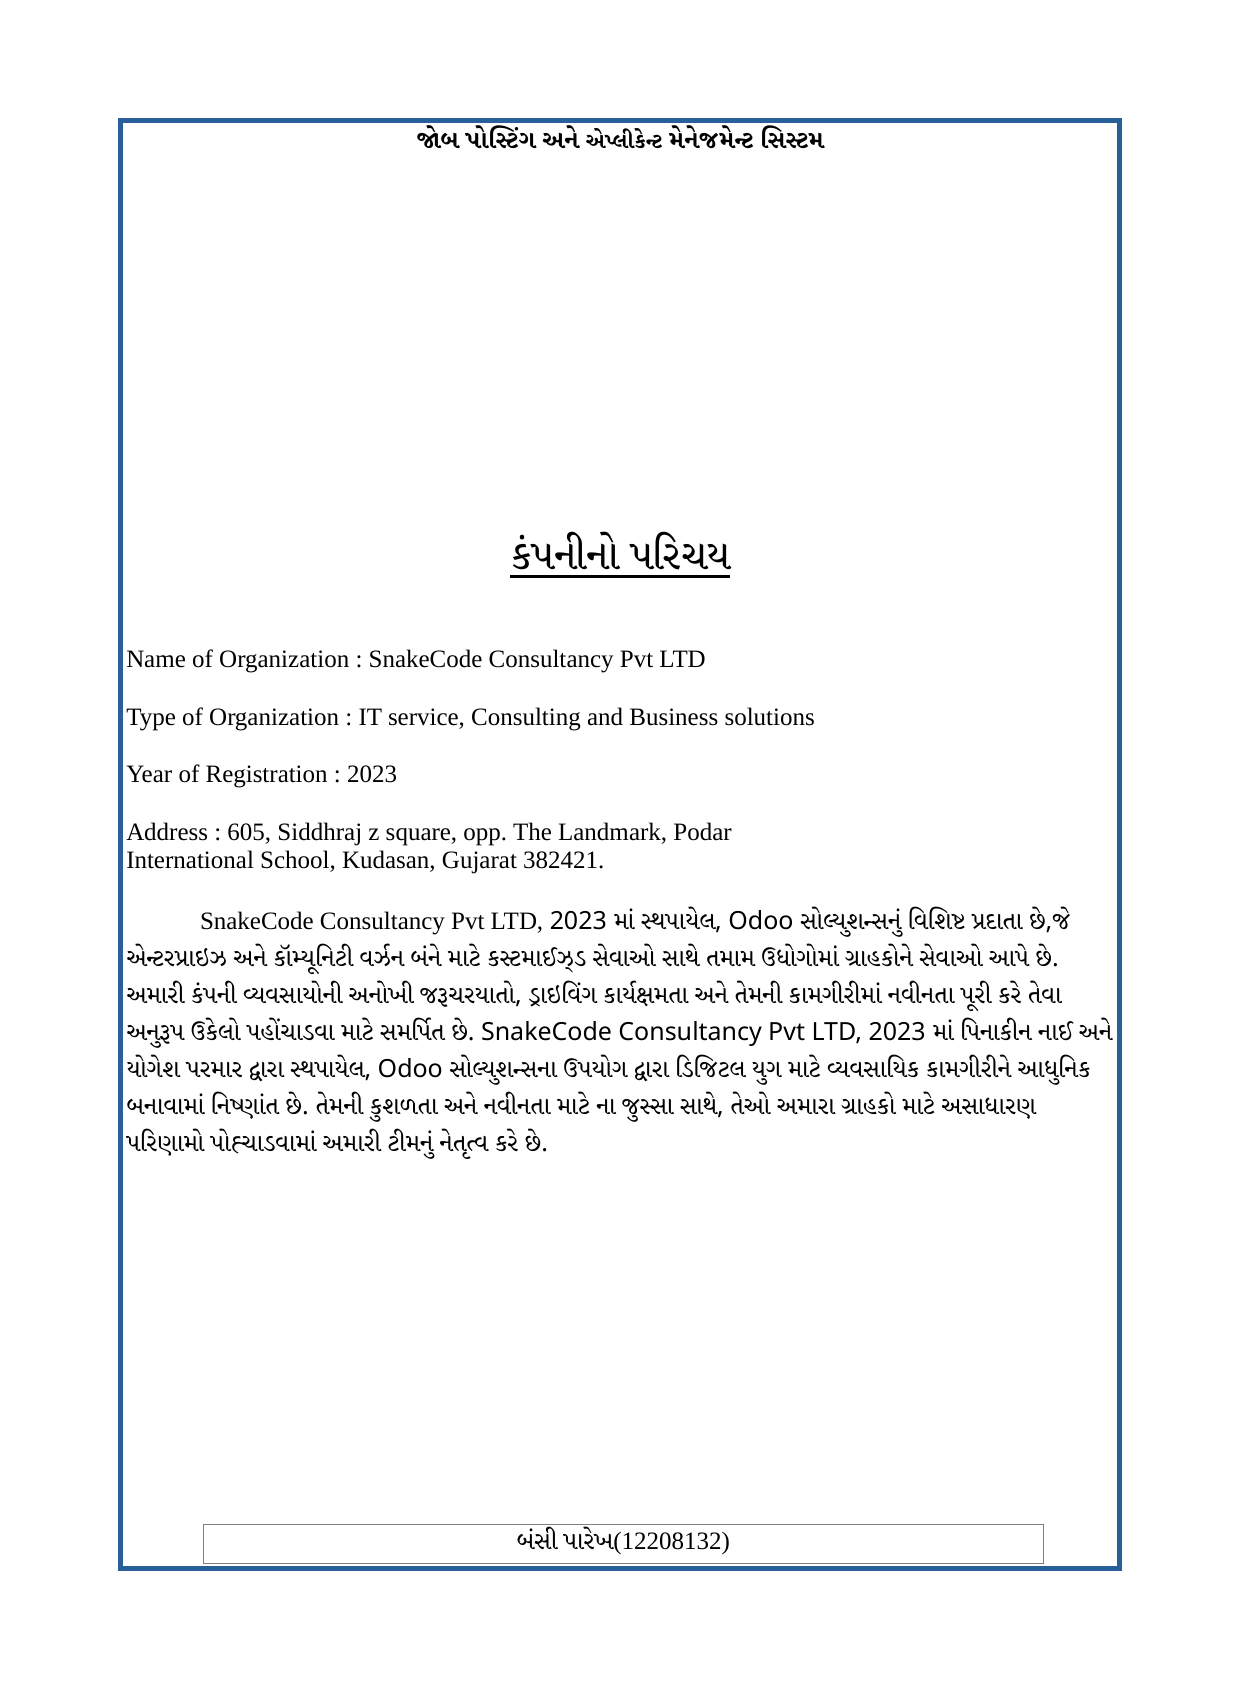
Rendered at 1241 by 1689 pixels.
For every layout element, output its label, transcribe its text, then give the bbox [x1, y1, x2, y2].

text International School, Kudasan, Gujarat 382421. [126, 845, 1114, 874]
text Year of Registration : 2023 [126, 759, 1114, 788]
text કંપનીનો પરિચય [126, 532, 1114, 587]
text Name of Organization : SnakeCode Consultancy Pvt LTD [126, 644, 1114, 673]
text Type of Organization : IT service, Consulting and Business solutions [126, 702, 1114, 730]
text SnakeCode Consultancy Pvt LTD, 2023 માં સ્થપાયેલ, Odoo સોલ્યુશન્સનું વિશિષ્ટ પ્રદાતા છે,જે એન્ટરપ્રાઇઝ અને કૉમ્યૂનિટી વર્ઝન બંને માટે કસ્ટમાઈઝ્ડ સેવાઓ સાથે તમામ ઉધોગોમાં ગ્રાહકોને સેવાઓ આપે છે. અમારી કંપની વ્યવસાયોની અનોખી જરૂચરયાતો, ડ્રાઇવિંગ કાર્યક્ષમતા અને તેમની કામગીરીમાં નવીનતા પૂરી કરે તેવા અનુરૂપ ઉકેલો પહોંચાડવા માટે સમર્પિત છે. SnakeCode Consultancy Pvt LTD, 2023 માં પિનાકીન નાઈ અને યોગેશ પરમાર દ્વારા સ્થપાયેલ, Odoo સોલ્યુશન્સના ઉપયોગ દ્વારા ડિજિટલ યુગ માટે વ્યવસાયિક કામગીરીને આધુનિક બનાવામાં નિષ્ણાંત છે. તેમની કુશળતા અને નવીનતા માટે ના જુસ્સા સાથે, તેઓ અમારા ગ્રાહકો માટે અસાધારણ પરિણામો પોહ્ચાડવામાં અમારી ટીમનું નેતૃત્વ કરે છે. [126, 903, 1114, 1162]
text Address : 605, Siddhraj z square, opp. The Landmark, Podar [126, 817, 1114, 845]
